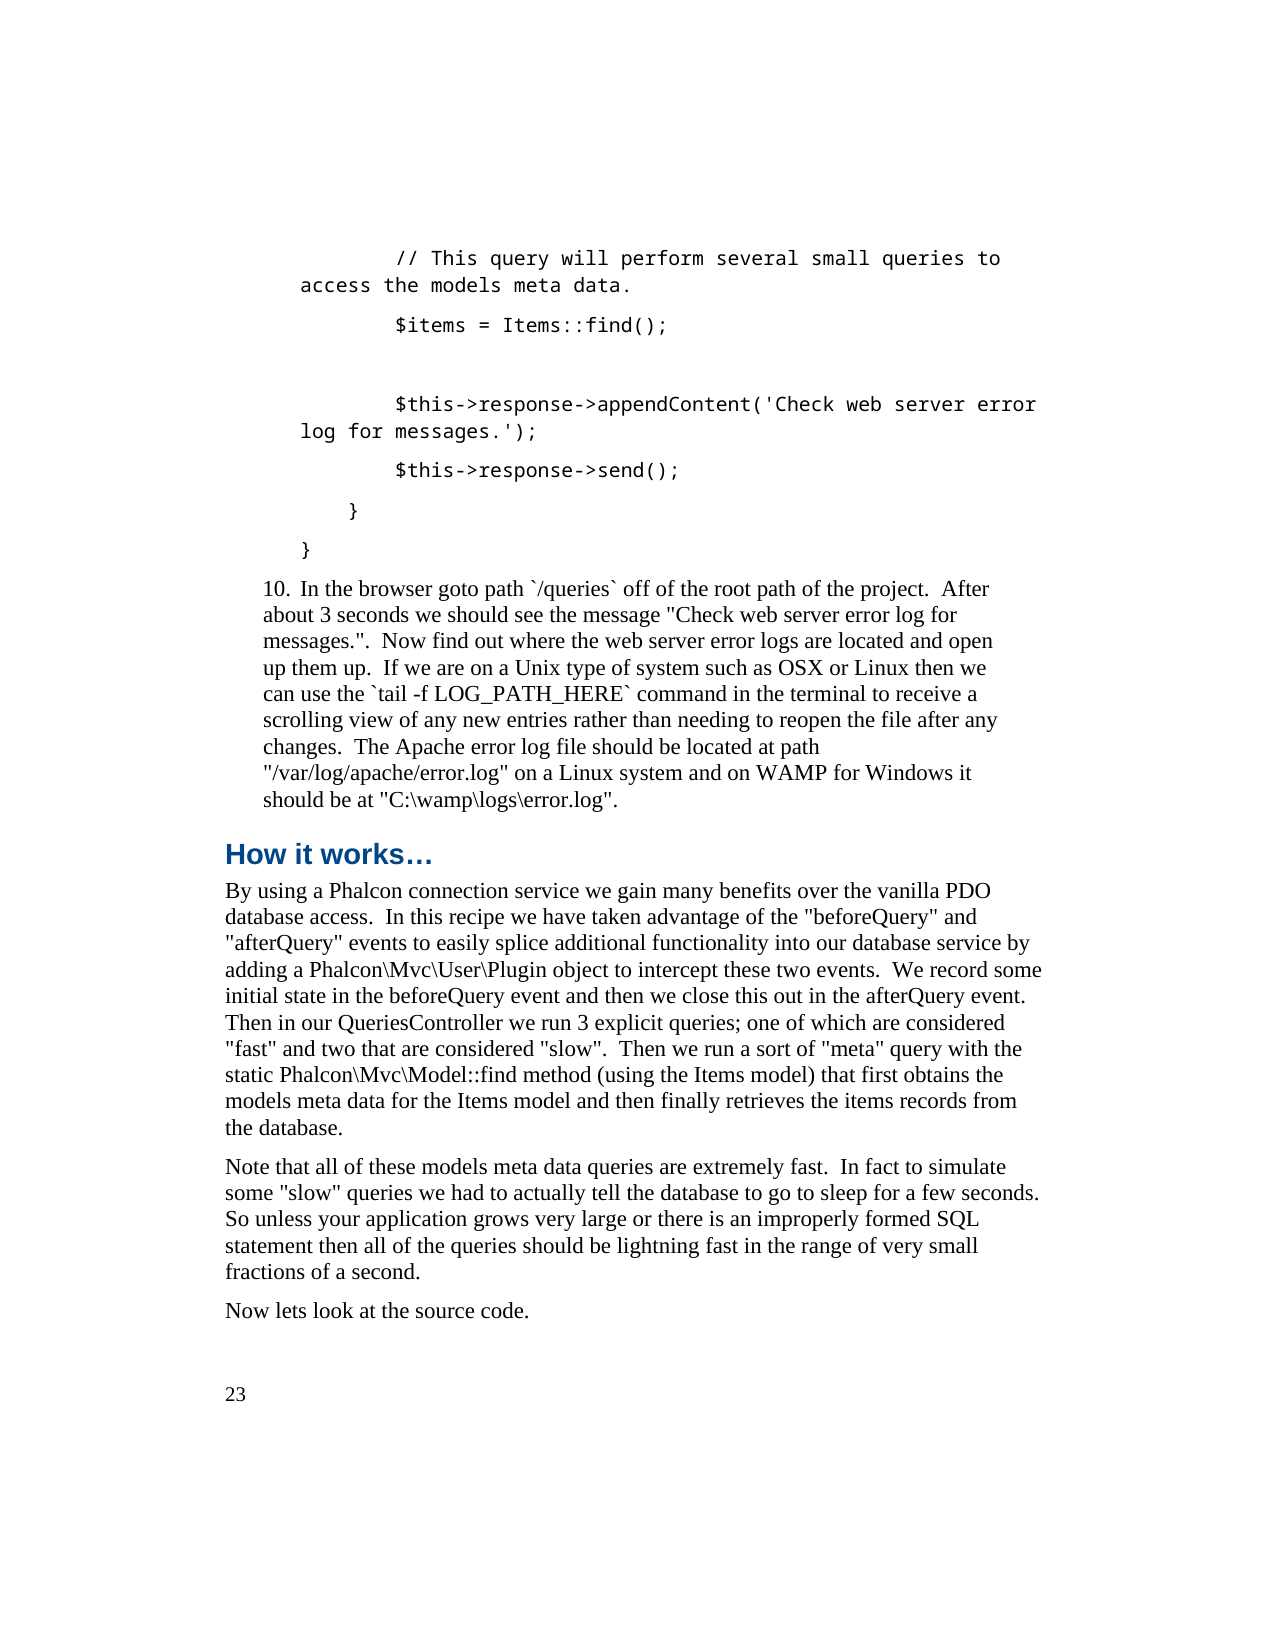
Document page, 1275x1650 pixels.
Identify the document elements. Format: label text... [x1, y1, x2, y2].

list $this->response->send(); [262, 456, 1050, 483]
text By using a Phalcon connection service we gain many benefits over the vanilla PDO database access. In this recipe we have taken advantage of the "beforeQuery" and "afterQuery" events to easily splice additional functionality into our database service by adding a Phalcon\Mvc\User\Plugin object to intercept these two events. We record some initial state in the beforeQuery event and then we close this out in the afterQuery event. Then in our QueriesController we run 3 explicit queries; one of which are considered "fast" and two that are considered "slow". Then we run a sort of "meta" query with the static Phalcon\Mvc\Model::find method (using the Items model) that first obtains the models meta data for the Items model and then finally retrieves the items records from the database. [225, 877, 1050, 1140]
subtitle How it works… [225, 837, 1050, 870]
list } [262, 535, 1050, 562]
list $this->response->appendContent('Check web server error log for messages.'); [262, 390, 1050, 444]
text Note that all of these models meta data queries are extremely fast. In fact to simulate some "slow" queries we had to actually tell the database to go to sleep for a few seconds. So unless your application grows very large or there is an improperly formed SQL statement then all of the queries should be lightning fast in the range of very small fractions of a second. [225, 1153, 1050, 1284]
list $items = Items::find(); [262, 311, 1050, 338]
text Now lets look at the source code. [225, 1297, 1050, 1323]
list In the browser goto path `/queries` off of the root path of the project. After about 3 seconds we should see the message "Check web server error log for messages.". Now find out where the web server error logs are located and open up them up. If we are on a Unix type of system such as OSX or Linux then we can use the `tail -f LOG_PATH_HERE` command in the terminal to receive a scrolling view of any new entries rather than needing to reopen the file after any changes. The Apache error log file should be located at path "/var/log/apache/error.log" on a Linux system and on WAMP for Windows it should be at "C:\wamp\logs\error.log". [225, 575, 1013, 812]
list // This query will perform several small queries to access the models meta data. [262, 244, 1050, 298]
list } [262, 496, 1050, 523]
